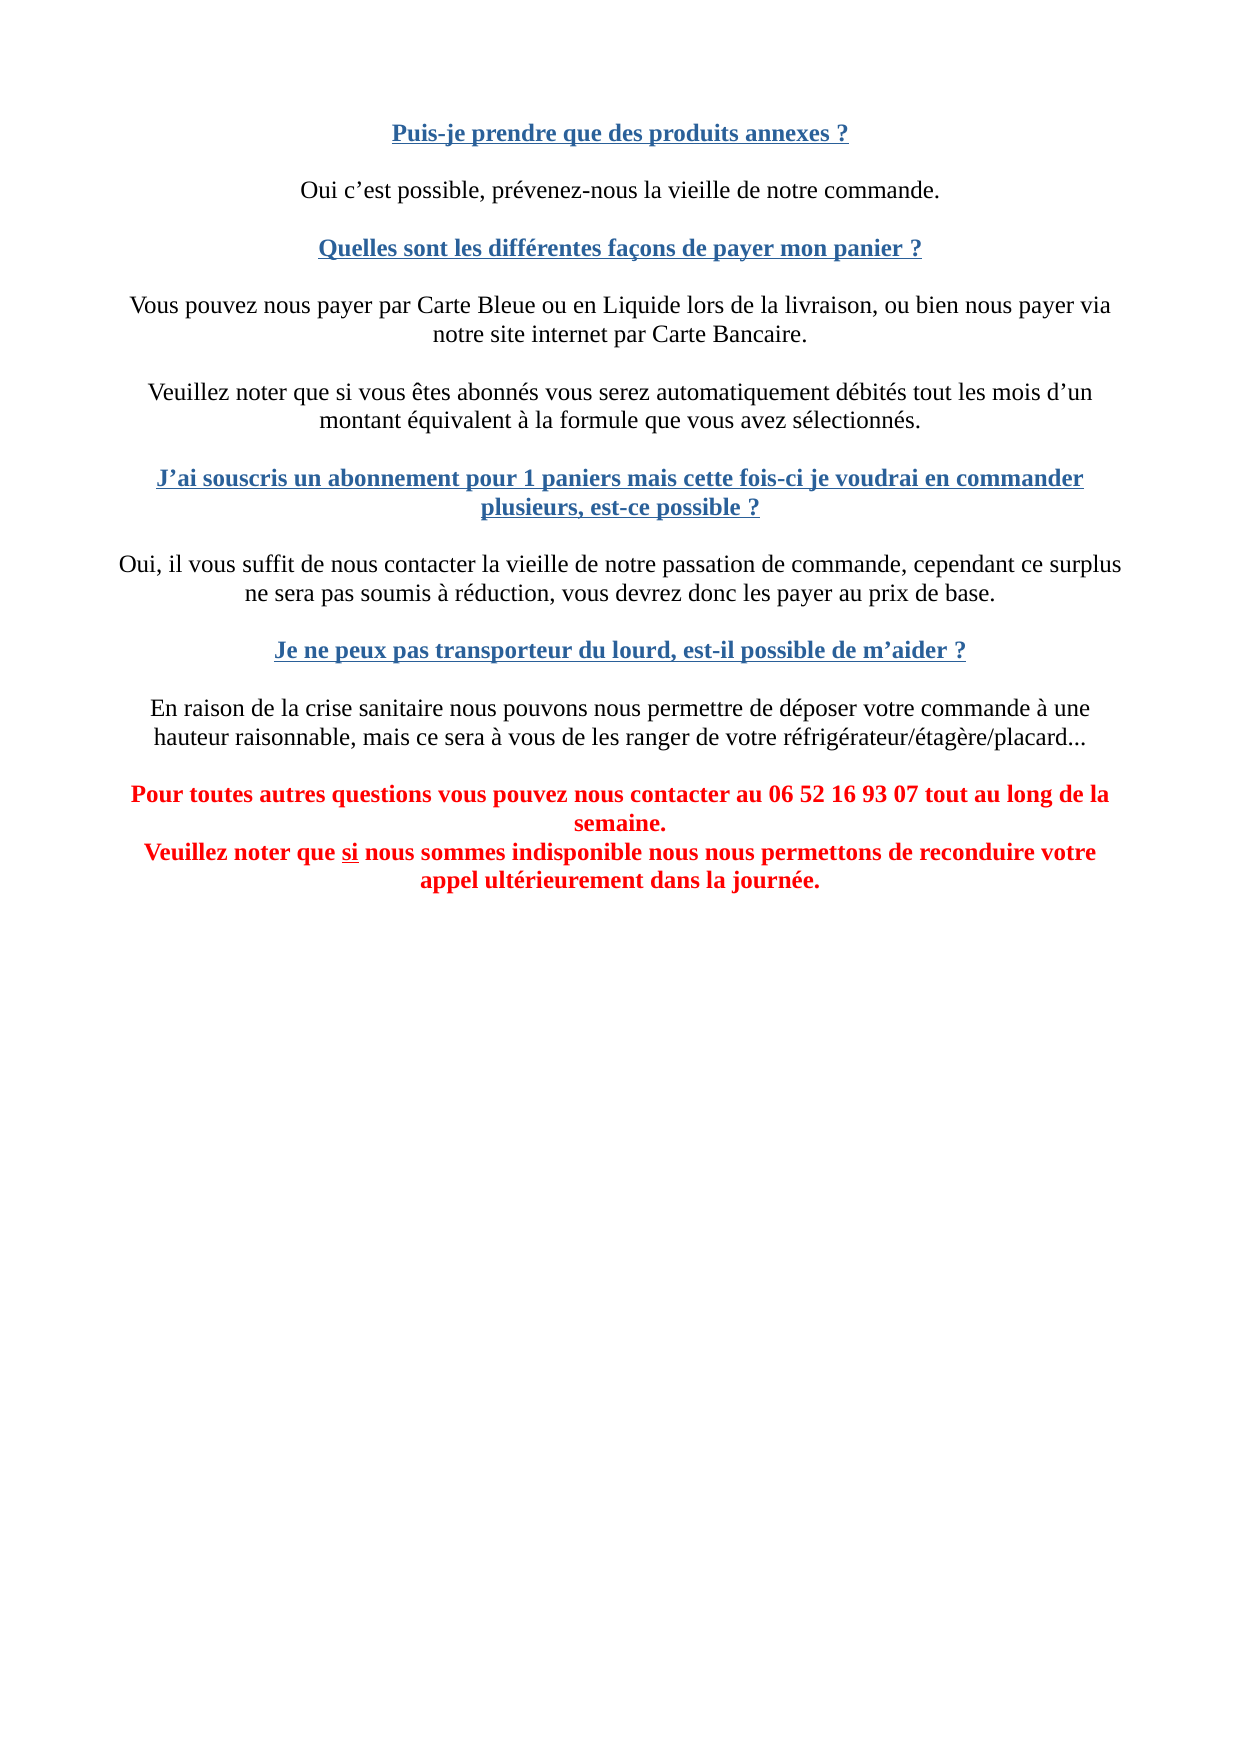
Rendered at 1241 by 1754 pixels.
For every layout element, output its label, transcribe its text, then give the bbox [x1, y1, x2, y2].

text Puis-je prendre que des produits annexes ? [118, 118, 1122, 147]
text Pour toutes autres questions vous pouvez nous contacter au 06 52 16 93 07 tout au long de la semaine. [118, 779, 1122, 837]
text J’ai souscris un abonnement pour 1 paniers mais cette fois-ci je voudrai en commander plusieurs, est-ce possible ? [118, 463, 1122, 521]
text Quelles sont les différentes façons de payer mon panier ? [118, 233, 1122, 262]
text Oui, il vous suffit de nous contacter la vieille de notre passation de commande, cependant ce surplus ne sera pas soumis à réduction, vous devrez donc les payer au prix de base. [118, 549, 1122, 607]
text Veuillez noter que si vous êtes abonnés vous serez automatiquement débités tout les mois d’un montant équivalent à la formule que vous avez sélectionnés. [118, 377, 1122, 434]
text Je ne peux pas transporteur du lourd, est-il possible de m’aider ? [118, 636, 1122, 664]
text Vous pouvez nous payer par Carte Bleue ou en Liquide lors de la livraison, ou bien nous payer via notre site internet par Carte Bancaire. [118, 291, 1122, 348]
text Veuillez noter que si nous sommes indisponible nous nous permettons de reconduire votre appel ultérieurement dans la journée. [118, 837, 1122, 894]
text Oui c’est possible, prévenez-nous la vieille de notre commande. [118, 176, 1122, 204]
text En raison de la crise sanitaire nous pouvons nous permettre de déposer votre commande à une hauteur raisonnable, mais ce sera à vous de les ranger de votre réfrigérateur/étagère/placard... [118, 693, 1122, 751]
